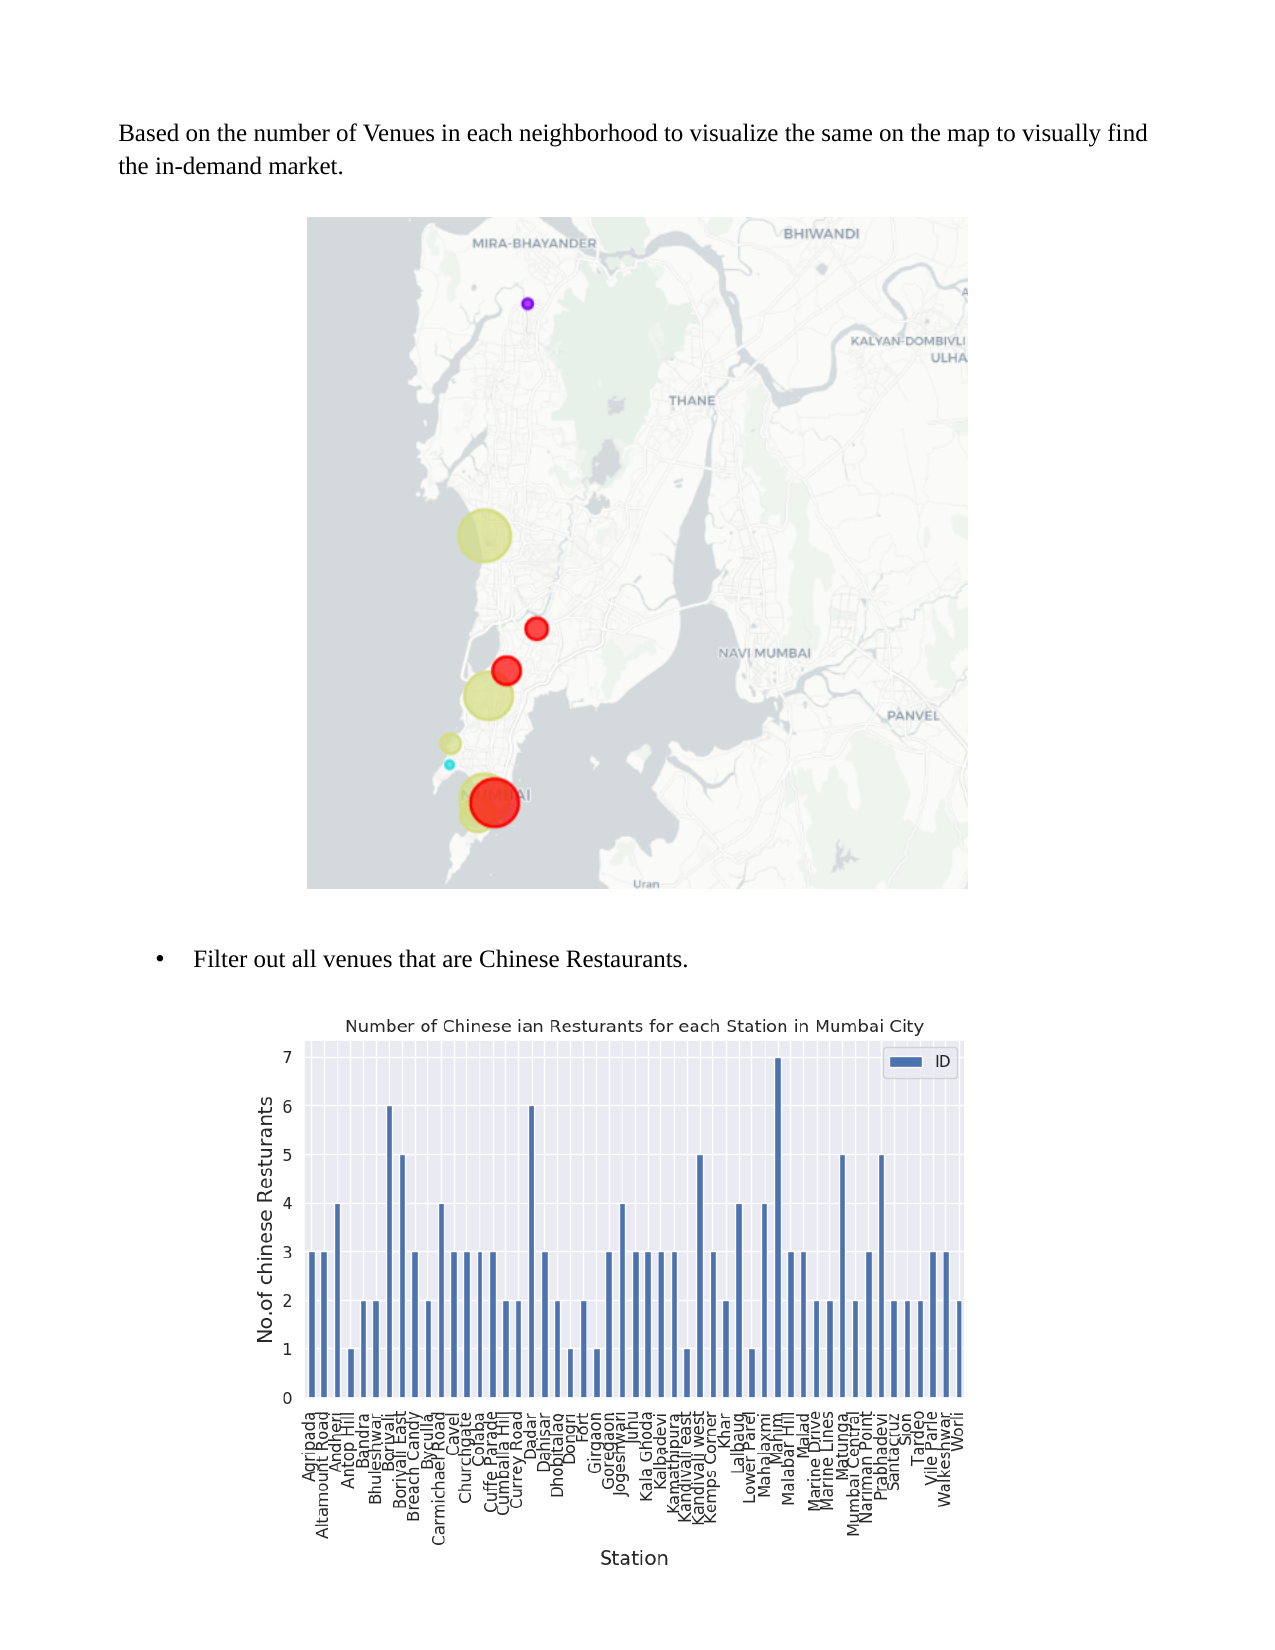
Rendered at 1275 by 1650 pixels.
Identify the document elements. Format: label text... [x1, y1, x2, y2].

text Based on the number of Venues in each neighborhood to visualize the same on the map to visually find the in-demand market. [118, 118, 1157, 180]
list Filter out all venues that are Chinese Restaurants. [156, 944, 1157, 972]
picture [248, 1009, 979, 1578]
picture [307, 217, 968, 889]
